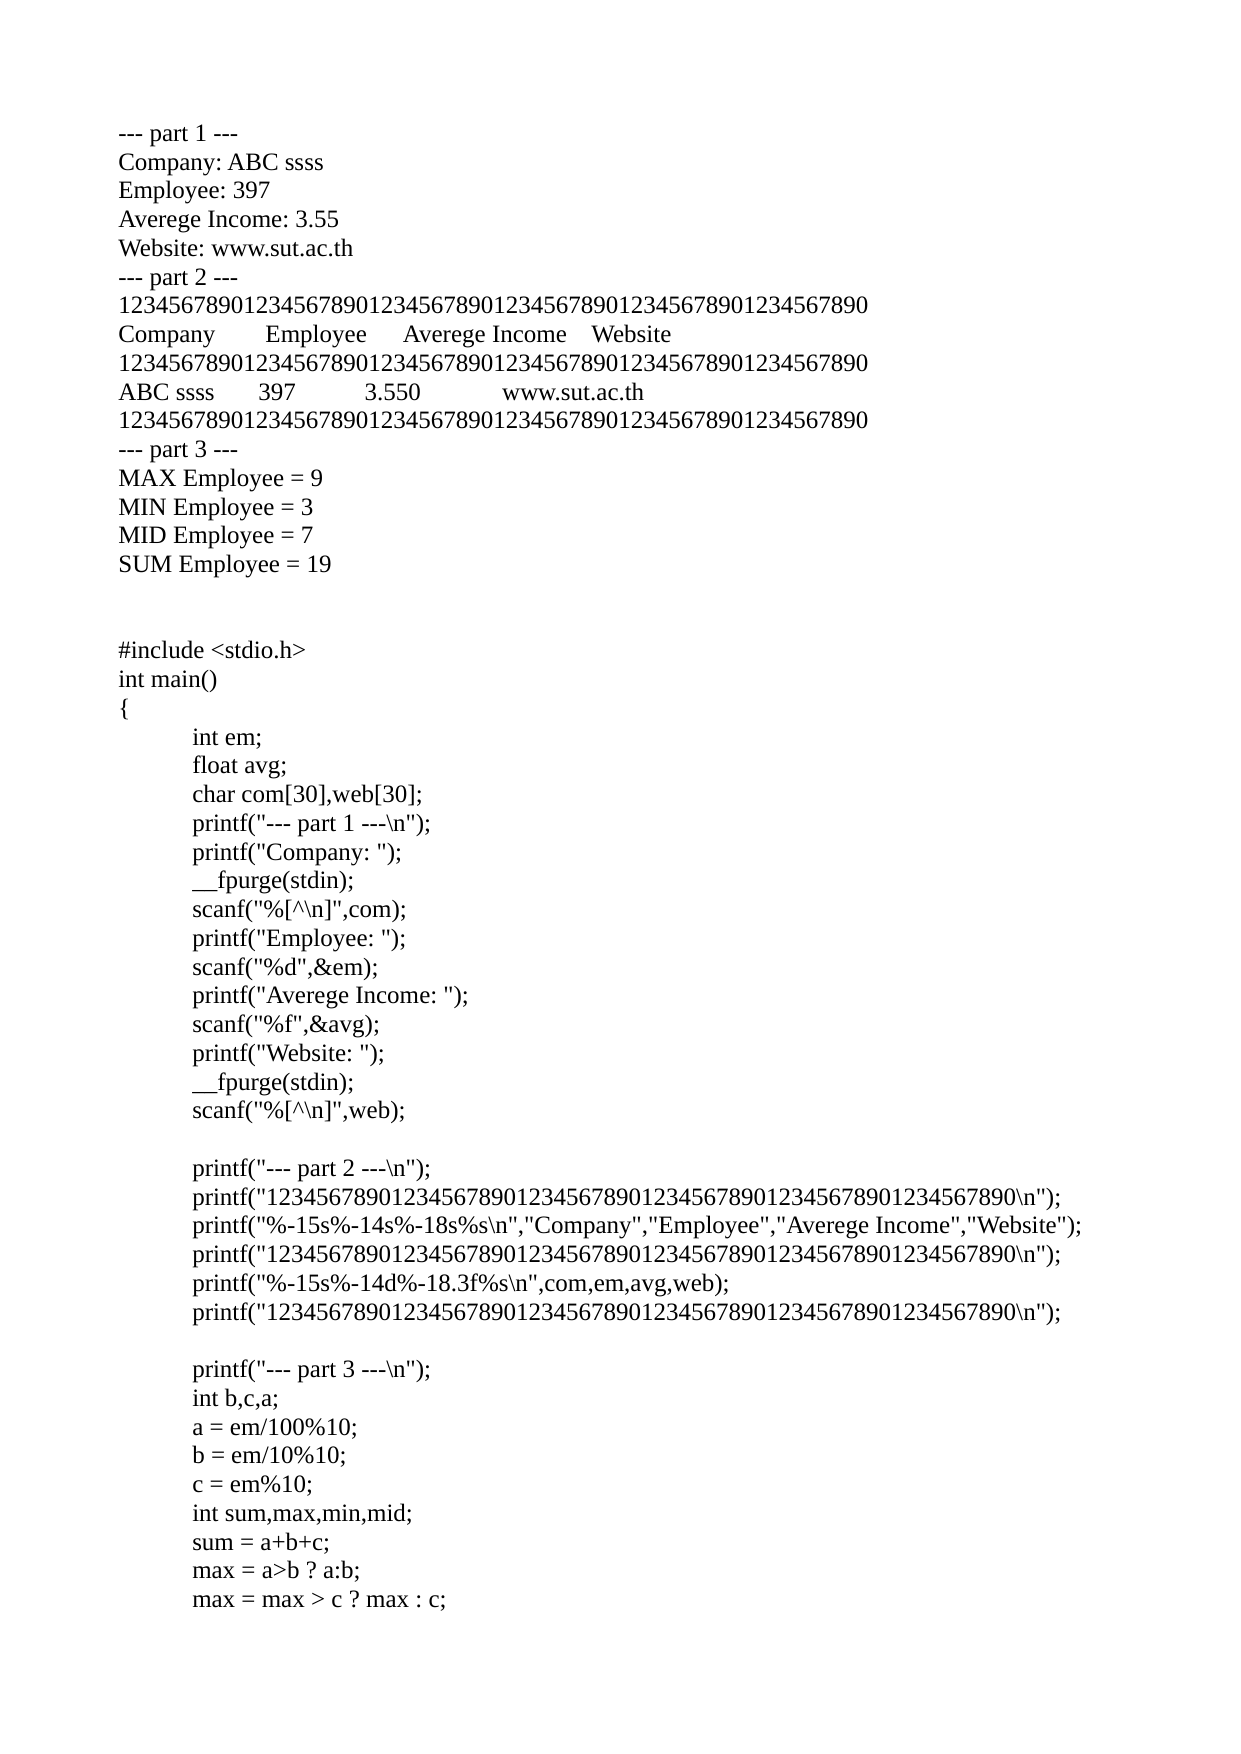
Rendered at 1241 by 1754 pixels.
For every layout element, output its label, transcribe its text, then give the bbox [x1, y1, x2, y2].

text scanf("%f",&avg); [118, 1009, 1122, 1038]
text printf("123456789012345678901234567890123456789012345678901234567890\n"); [118, 1239, 1122, 1268]
text #include <stdio.h> [118, 636, 1122, 664]
text __fpurge(stdin); [118, 1067, 1122, 1096]
text 123456789012345678901234567890123456789012345678901234567890 [118, 291, 1122, 319]
text b = em/10%10; [118, 1441, 1122, 1469]
text MID Employee = 7 [118, 521, 1122, 549]
text printf("--- part 1 ---\n"); [118, 808, 1122, 837]
text a = em/100%10; [118, 1412, 1122, 1441]
text int sum,max,min,mid; [118, 1498, 1122, 1527]
text MAX Employee = 9 [118, 463, 1122, 492]
text int b,c,a; [118, 1383, 1122, 1412]
text ABC ssss 397 3.550 www.sut.ac.th [118, 377, 1122, 406]
text MIN Employee = 3 [118, 492, 1122, 521]
text printf("Employee: "); [118, 923, 1122, 952]
text Website: www.sut.ac.th [118, 233, 1122, 262]
text printf("123456789012345678901234567890123456789012345678901234567890\n"); [118, 1182, 1122, 1211]
text --- part 1 --- [118, 118, 1122, 147]
text sum = a+b+c; [118, 1527, 1122, 1556]
text char com[30],web[30]; [118, 779, 1122, 808]
text --- part 2 --- [118, 262, 1122, 291]
text 123456789012345678901234567890123456789012345678901234567890 [118, 406, 1122, 434]
text printf("Averege Income: "); [118, 981, 1122, 1009]
text --- part 3 --- [118, 434, 1122, 463]
text int em; [118, 722, 1122, 751]
text printf("%-15s%-14s%-18s%s\n","Company","Employee","Averege Income","Website"); [118, 1211, 1122, 1239]
text max = max > c ? max : c; [118, 1584, 1122, 1613]
text SUM Employee = 19 [118, 549, 1122, 578]
text __fpurge(stdin); [118, 866, 1122, 894]
text printf("Website: "); [118, 1038, 1122, 1067]
text Averege Income: 3.55 [118, 204, 1122, 233]
text printf("--- part 2 ---\n"); [118, 1153, 1122, 1182]
text 123456789012345678901234567890123456789012345678901234567890 [118, 348, 1122, 377]
text printf("Company: "); [118, 837, 1122, 866]
text scanf("%d",&em); [118, 952, 1122, 981]
text printf("--- part 3 ---\n"); [118, 1354, 1122, 1383]
text c = em%10; [118, 1469, 1122, 1498]
text int main() [118, 664, 1122, 693]
text { [118, 693, 1122, 722]
text float avg; [118, 751, 1122, 779]
text scanf("%[^\n]",web); [118, 1096, 1122, 1124]
text Company Employee Averege Income Website [118, 319, 1122, 348]
text Company: ABC ssss [118, 147, 1122, 176]
text printf("%-15s%-14d%-18.3f%s\n",com,em,avg,web); [118, 1268, 1122, 1297]
text Employee: 397 [118, 176, 1122, 204]
text printf("123456789012345678901234567890123456789012345678901234567890\n"); [118, 1297, 1122, 1326]
text scanf("%[^\n]",com); [118, 894, 1122, 923]
text max = a>b ? a:b; [118, 1556, 1122, 1584]
